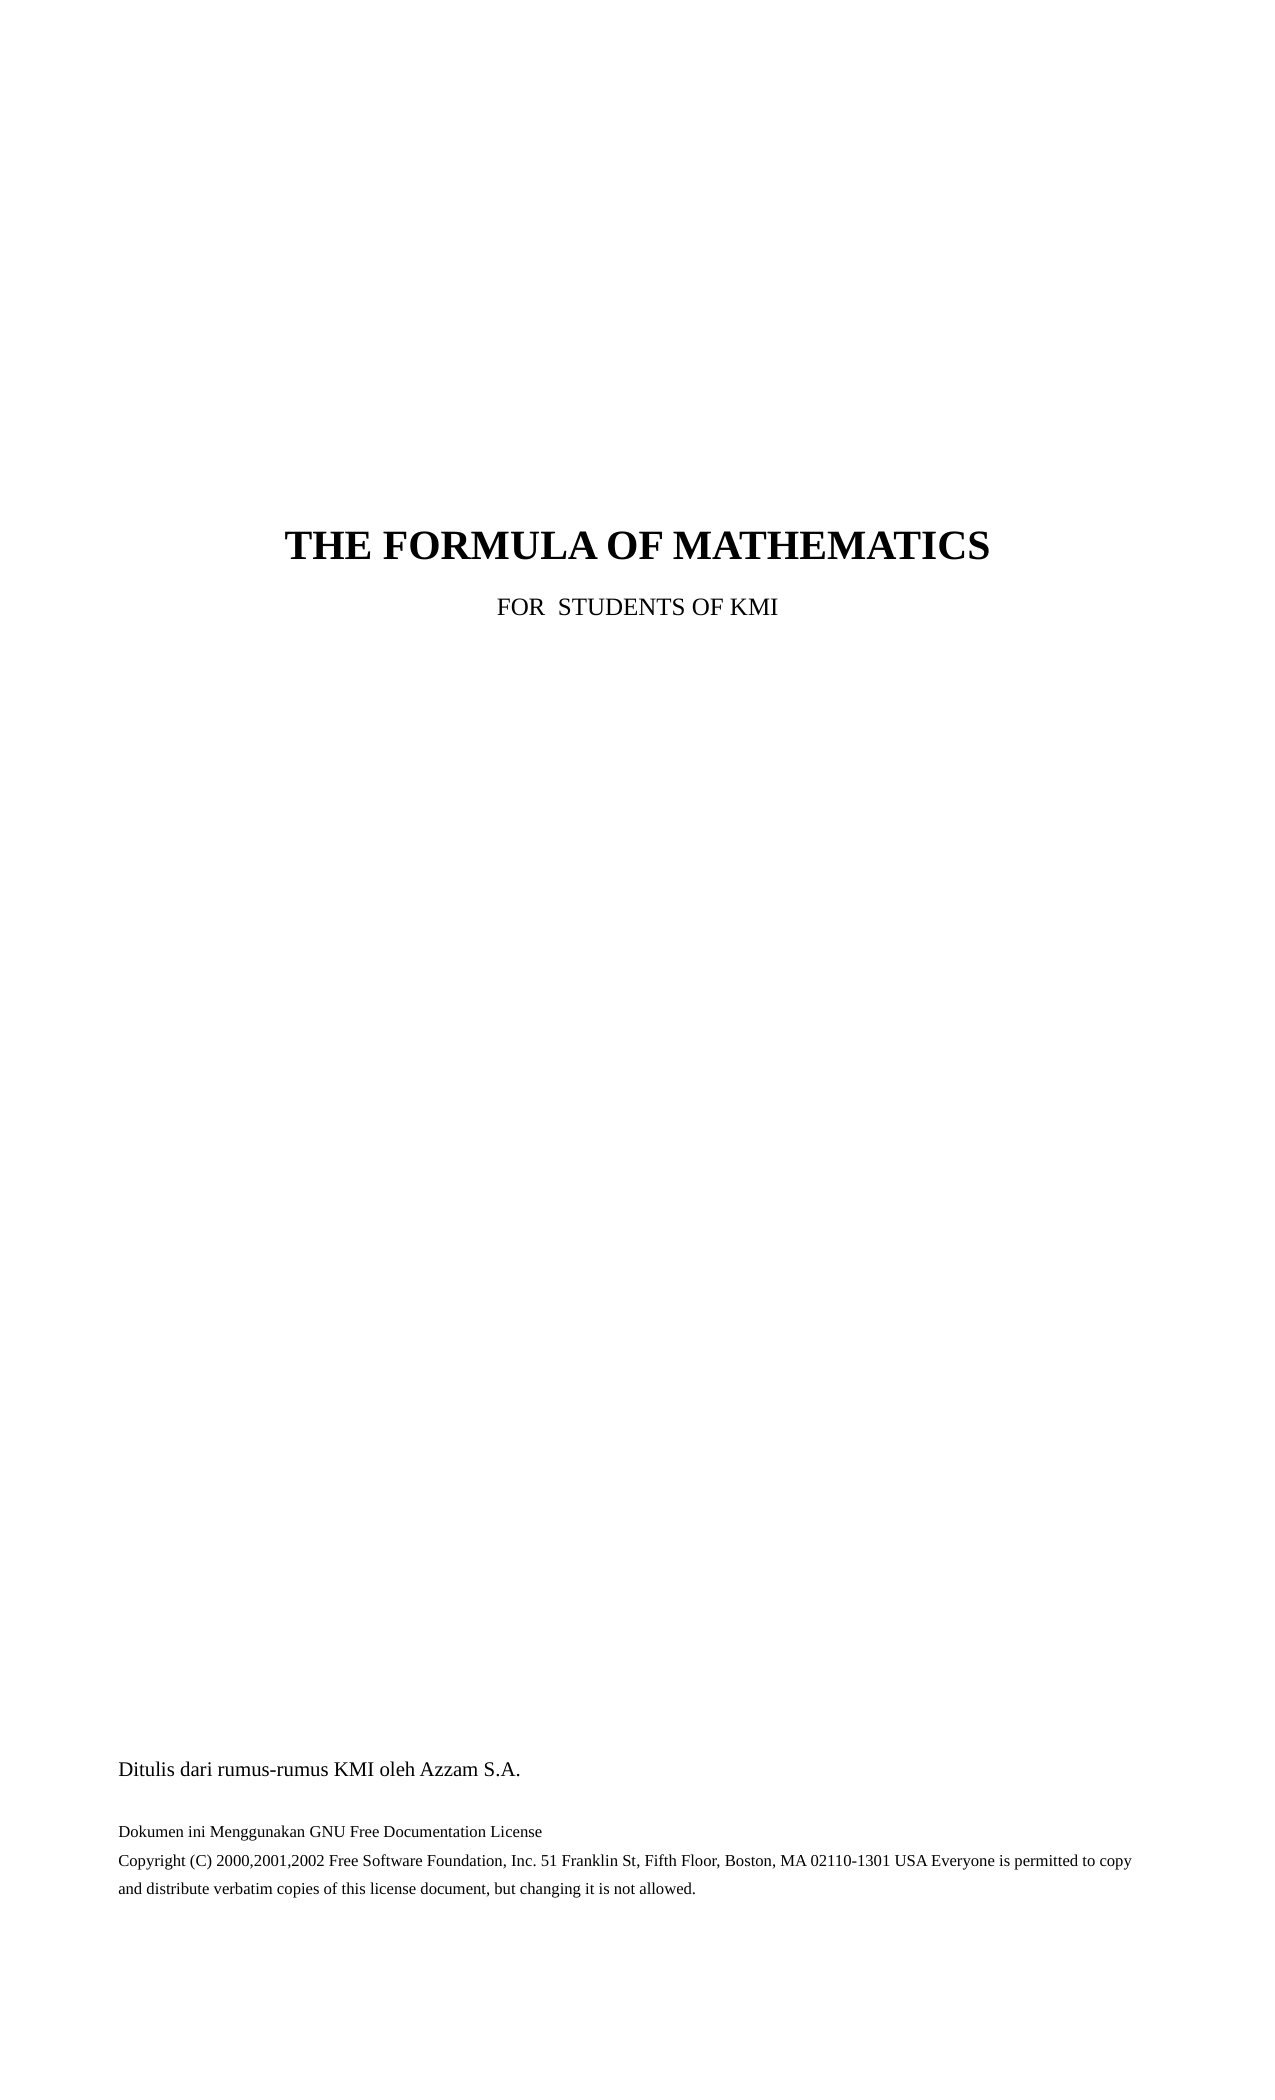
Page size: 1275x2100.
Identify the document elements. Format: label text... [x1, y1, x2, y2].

text Dokumen ini Menggunakan GNU Free Documentation License [118, 1822, 1157, 1841]
text Copyright (C) 2000,2001,2002 Free Software Foundation, Inc. 51 Franklin St, Fifth Floor, Boston, MA 02110-1301 USA Everyone is permitted to copy and distribute verbatim copies of this license document, but changing it is not allowed. [118, 1850, 1157, 1898]
text FOR STUDENTS OF KMI [118, 592, 1157, 621]
text THE FORMULA OF MATHEMATICS [118, 521, 1157, 568]
text Ditulis dari rumus-rumus KMI oleh Azzam S.A. [118, 1757, 1157, 1781]
